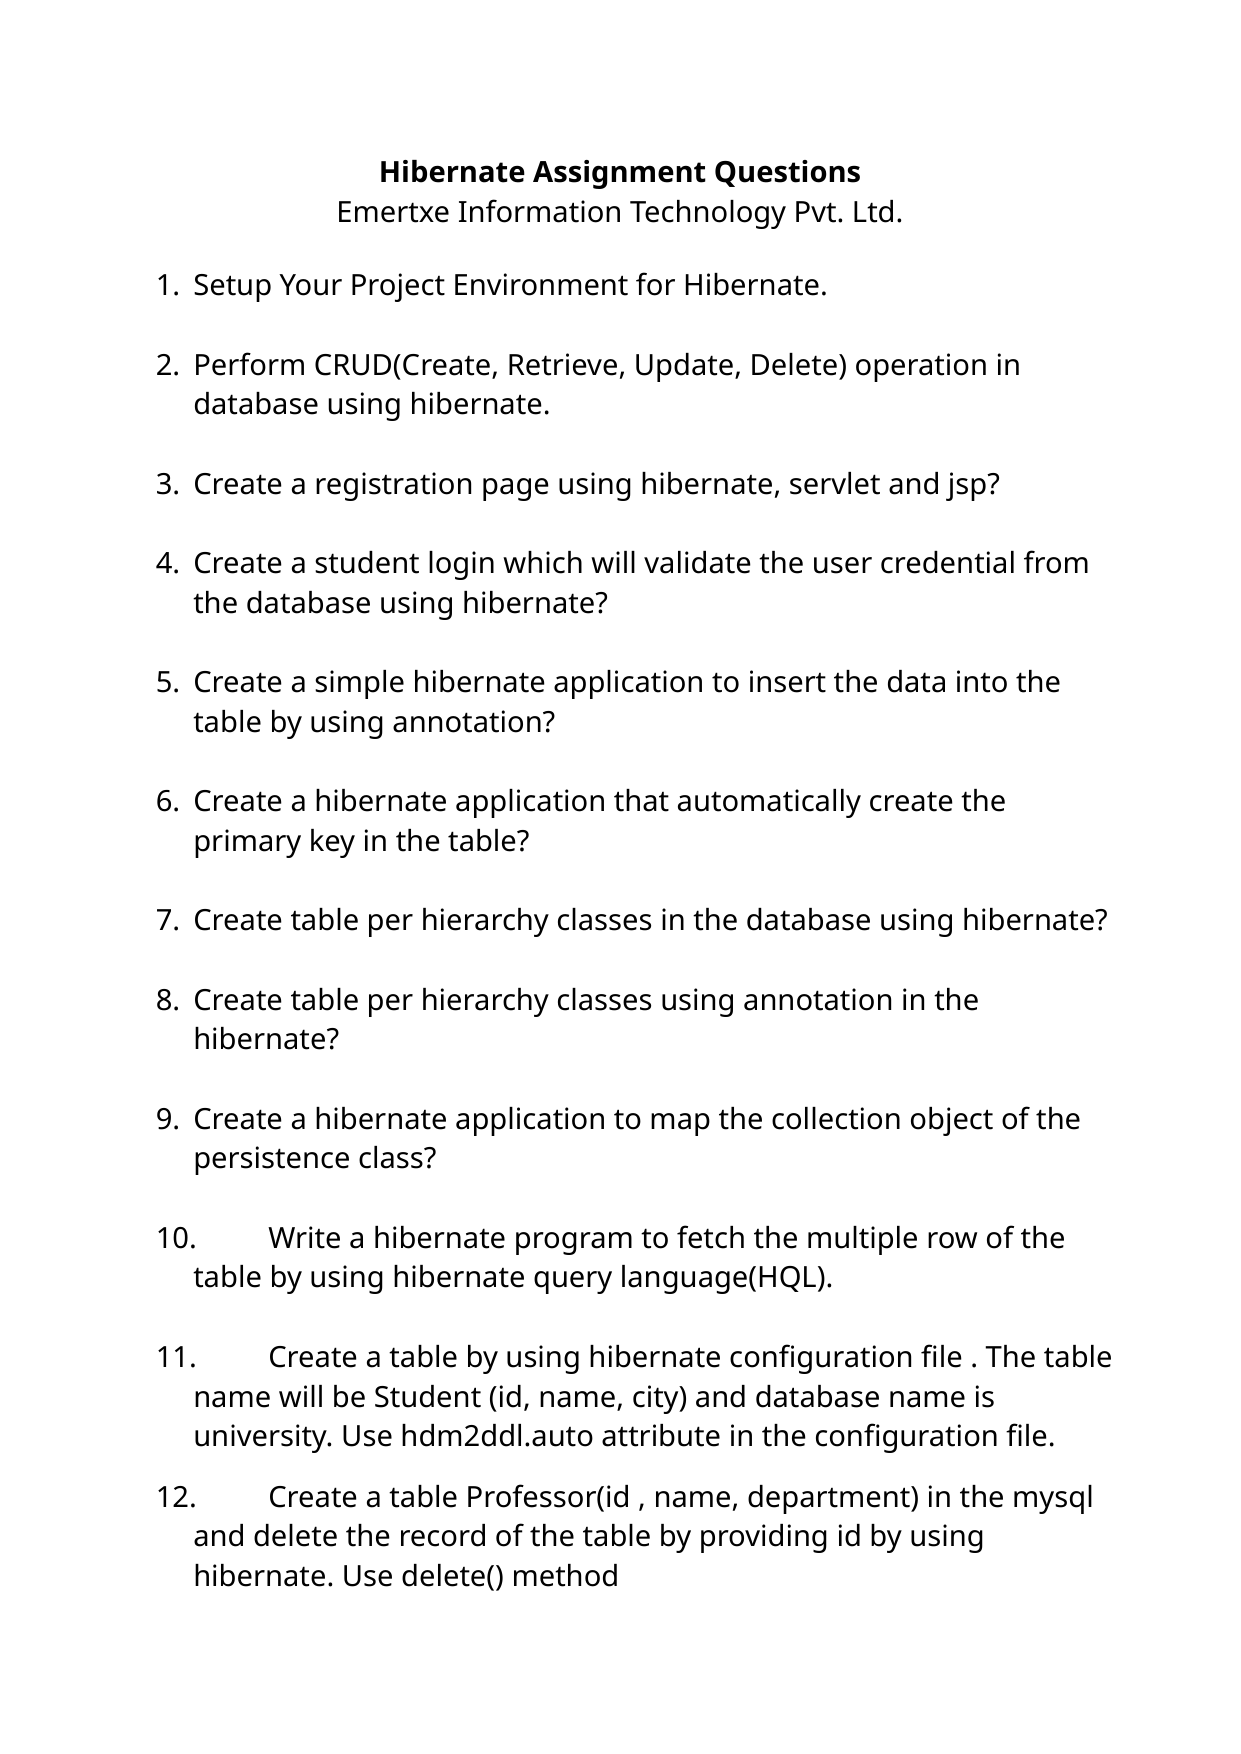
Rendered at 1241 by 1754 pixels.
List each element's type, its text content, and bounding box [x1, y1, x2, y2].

text Hibernate Assignment Questions [118, 152, 1122, 191]
list Create a student login which will validate the user credential from the database using hibernate? [156, 542, 1122, 622]
list Create a simple hibernate application to insert the data into the table by using annotation? [156, 661, 1122, 741]
list Create a registration page using hibernate, servlet and jsp? [156, 463, 1122, 503]
list Create a table Professor(id , name, department) in the mysql and delete the record of the table by providing id by using hibernate. Use delete() method [156, 1476, 1122, 1595]
text Emertxe Information Technology Pvt. Ltd. [118, 191, 1122, 231]
list Write a hibernate program to fetch the multiple row of the table by using hibernate query language(HQL). [156, 1217, 1122, 1296]
list Create a table by using hibernate configuration file . The table name will be Student (id, name, city) and database name is university. Use hdm2ddl.auto attribute in the configuration file. [156, 1336, 1122, 1455]
list Create a hibernate application that automatically create the primary key in the table? [156, 781, 1122, 860]
list Setup Your Project Environment for Hibernate. [156, 264, 1122, 304]
list Create table per hierarchy classes using annotation in the hibernate? [156, 979, 1122, 1058]
list Create a hibernate application to map the collection object of the persistence class? [156, 1098, 1122, 1177]
list Create table per hierarchy classes in the database using hibernate? [156, 899, 1122, 939]
list Perform CRUD(Create, Retrieve, Update, Delete) operation in database using hibernate. [156, 344, 1122, 423]
